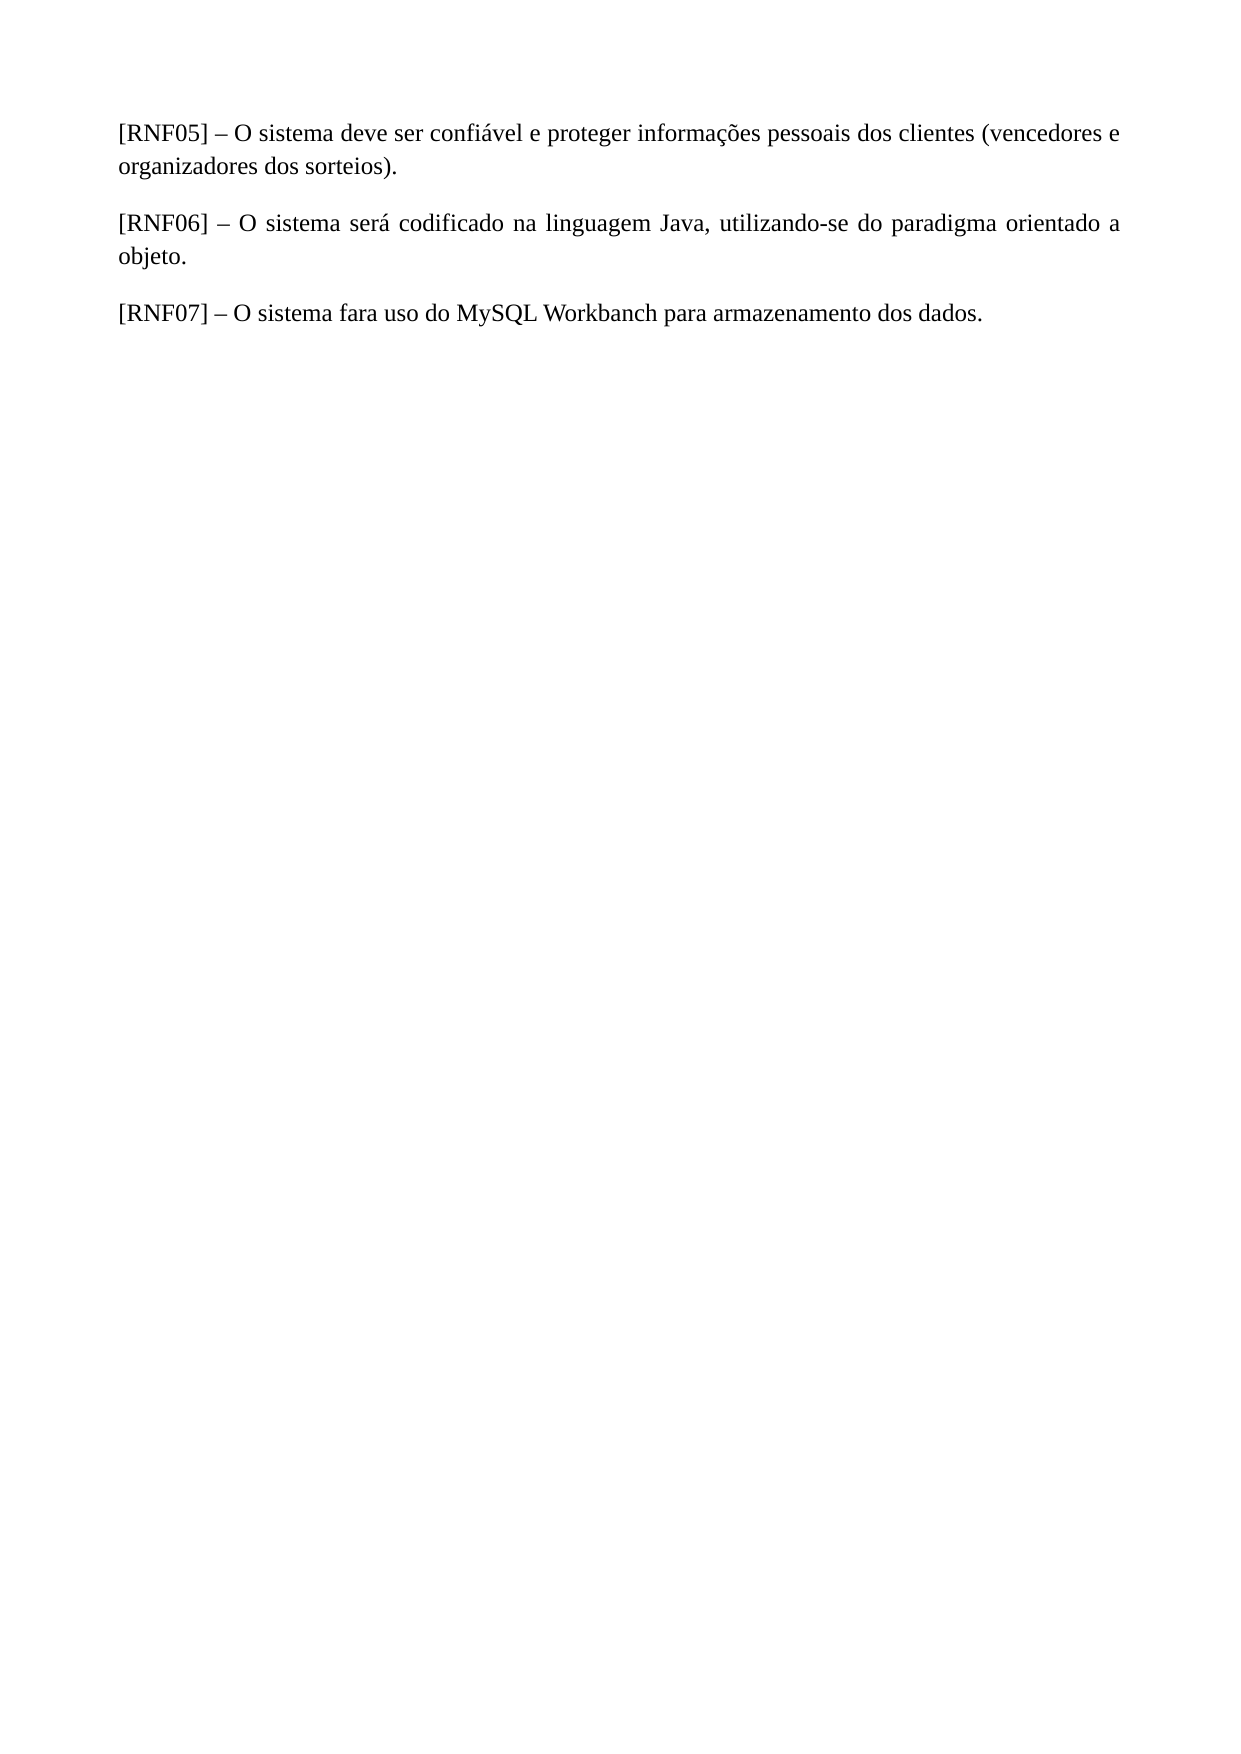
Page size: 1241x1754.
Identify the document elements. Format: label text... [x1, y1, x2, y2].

text [RNF06] – O sistema será codificado na linguagem Java, utilizando-se do paradigma orientado a objeto. [118, 208, 1122, 270]
text [RNF07] – O sistema fara uso do MySQL Workbanch para armazenamento dos dados. [118, 298, 1122, 326]
text [RNF05] – O sistema deve ser confiável e proteger informações pessoais dos clientes (vencedores e organizadores dos sorteios). [118, 118, 1122, 180]
